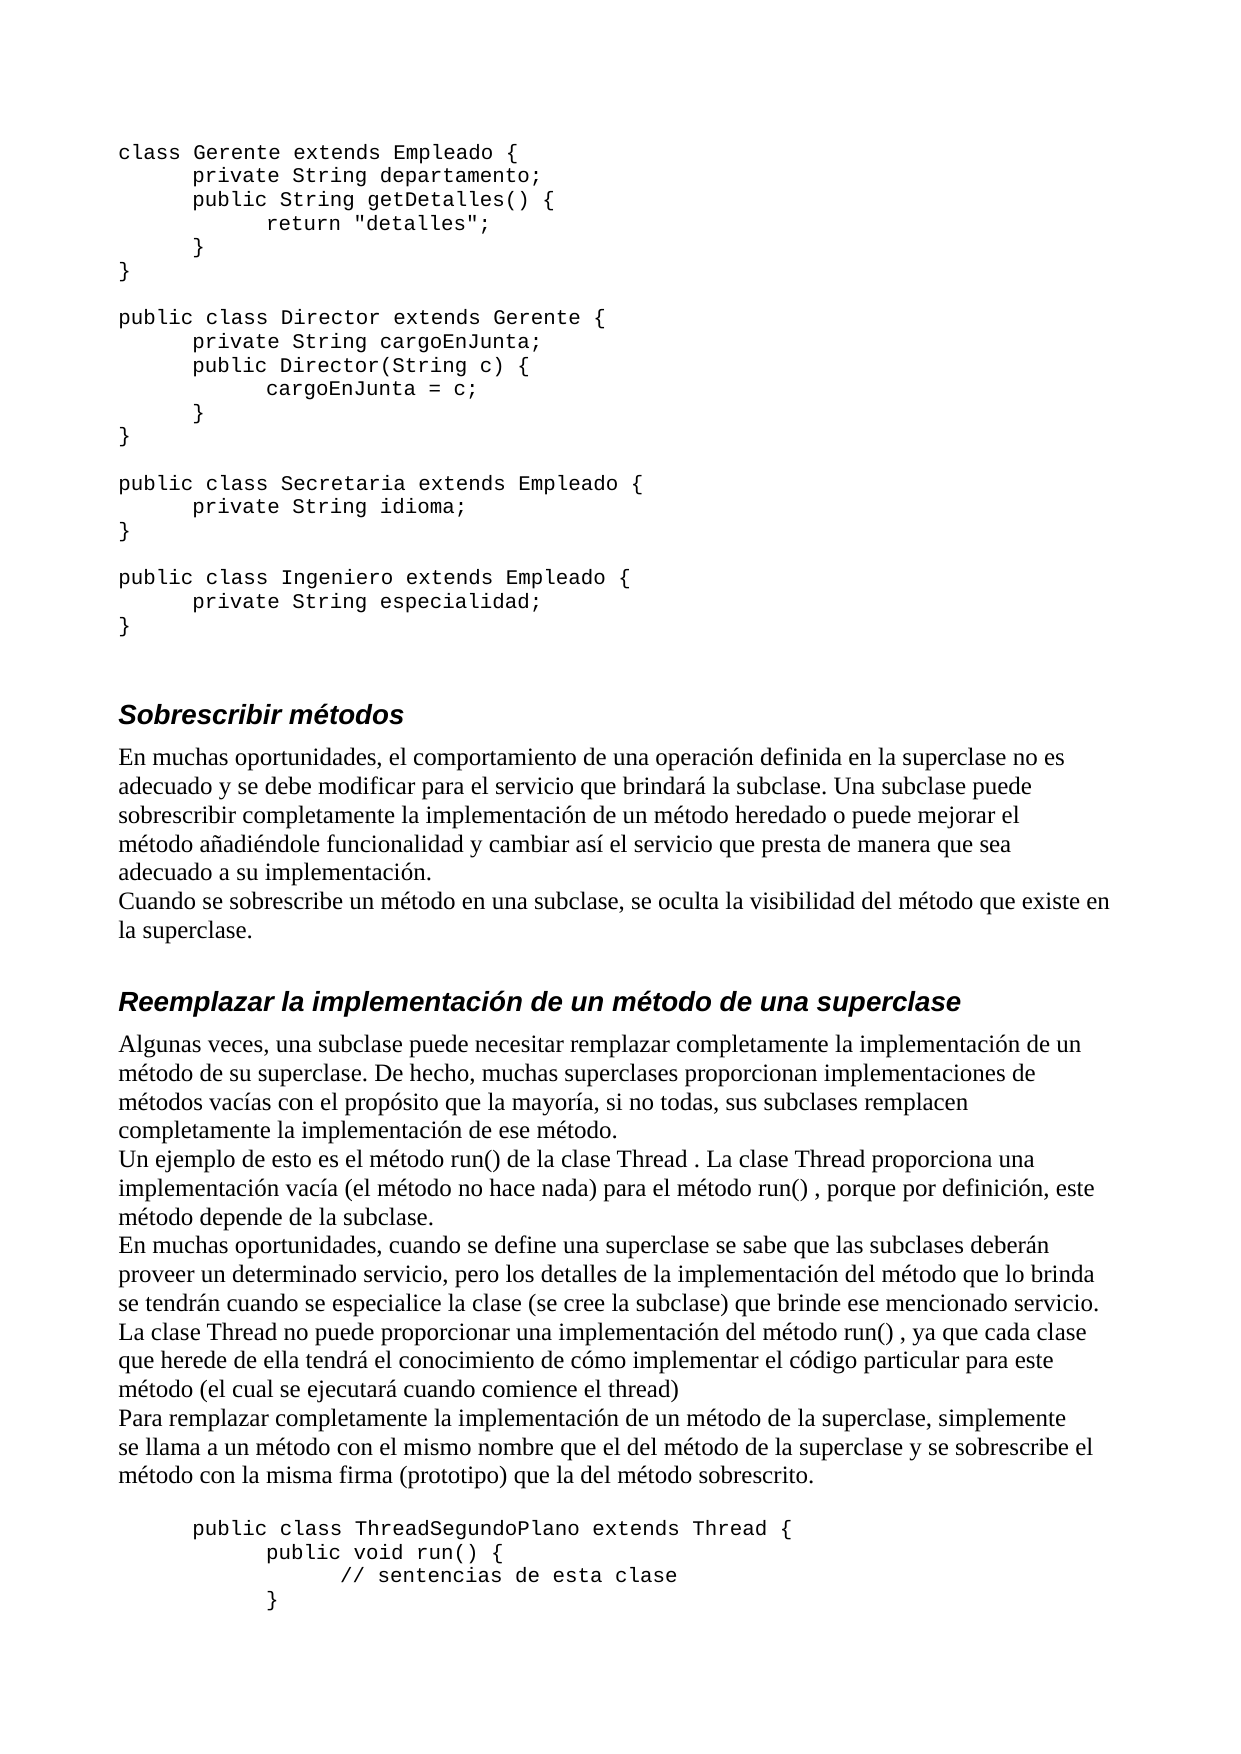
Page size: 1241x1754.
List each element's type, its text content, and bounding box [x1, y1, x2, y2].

text En muchas oportunidades, cuando se define una superclase se sabe que las subclases deberán [118, 1231, 1122, 1259]
text método (el cual se ejecutará cuando comience el thread) [118, 1374, 1122, 1403]
text } [118, 260, 1122, 284]
text método añadiéndole funcionalidad y cambiar así el servicio que presta de manera que sea [118, 829, 1122, 857]
text método depende de la subclase. [118, 1202, 1122, 1231]
text private String idioma; [118, 496, 1122, 520]
text } [118, 236, 1122, 260]
text Algunas veces, una subclase puede necesitar remplazar completamente la implementación de un [118, 1029, 1122, 1058]
text } [118, 426, 1122, 449]
text En muchas oportunidades, el comportamiento de una operación definida en la superclase no es [118, 742, 1122, 771]
text se tendrán cuando se especialice la clase (se cree la subclase) que brinde ese mencionado servicio. [118, 1288, 1122, 1317]
text adecuado y se debe modificar para el servicio que brindará la subclase. Una subclase puede [118, 771, 1122, 800]
text proveer un determinado servicio, pero los detalles de la implementación del método que lo brinda [118, 1259, 1122, 1288]
text public class Director extends Gerente { [118, 307, 1122, 331]
text public void run() { [118, 1542, 1122, 1565]
text private String departamento; [118, 165, 1122, 189]
text public class Ingeniero extends Empleado { [118, 567, 1122, 591]
text public Director(String c) { [118, 354, 1122, 378]
text Para remplazar completamente la implementación de un método de la superclase, simplemente [118, 1403, 1122, 1432]
text } [118, 615, 1122, 638]
subtitle Reemplazar la implementación de un método de una superclase [118, 985, 1122, 1017]
text cargoEnJunta = c; [118, 378, 1122, 402]
text } [118, 402, 1122, 426]
text Un ejemplo de esto es el método run() de la clase Thread . La clase Thread proporciona una [118, 1144, 1122, 1173]
text return "detalles"; [118, 213, 1122, 236]
text public class ThreadSegundoPlano extends Thread { [118, 1518, 1122, 1542]
text La clase Thread no puede proporcionar una implementación del método run() , ya que cada clase [118, 1317, 1122, 1346]
text método con la misma firma (prototipo) que la del método sobrescrito. [118, 1461, 1122, 1489]
text método de su superclase. De hecho, muchas superclases proporcionan implementaciones de métodos vacías con el propósito que la mayoría, si no todas, sus subclases remplacen completamente la implementación de ese método. [118, 1058, 1122, 1144]
text public class Secretaria extends Empleado { [118, 473, 1122, 496]
text private String especialidad; [118, 591, 1122, 615]
text } [118, 520, 1122, 544]
text adecuado a su implementación. [118, 857, 1122, 886]
text } [118, 1589, 1122, 1613]
text public String getDetalles() { [118, 189, 1122, 213]
text private String cargoEnJunta; [118, 331, 1122, 354]
text Cuando se sobrescribe un método en una subclase, se oculta la visibilidad del método que existe en la superclase. [118, 886, 1122, 944]
text sobrescribir completamente la implementación de un método heredado o puede mejorar el [118, 800, 1122, 829]
text implementación vacía (el método no hace nada) para el método run() , porque por definición, este [118, 1173, 1122, 1202]
text class Gerente extends Empleado { [118, 142, 1122, 165]
text que herede de ella tendrá el conocimiento de cómo implementar el código particular para este [118, 1346, 1122, 1374]
subtitle Sobrescribir métodos [118, 698, 1122, 730]
text se llama a un método con el mismo nombre que el del método de la superclase y se sobrescribe el [118, 1432, 1122, 1461]
text // sentencias de esta clase [118, 1565, 1122, 1589]
